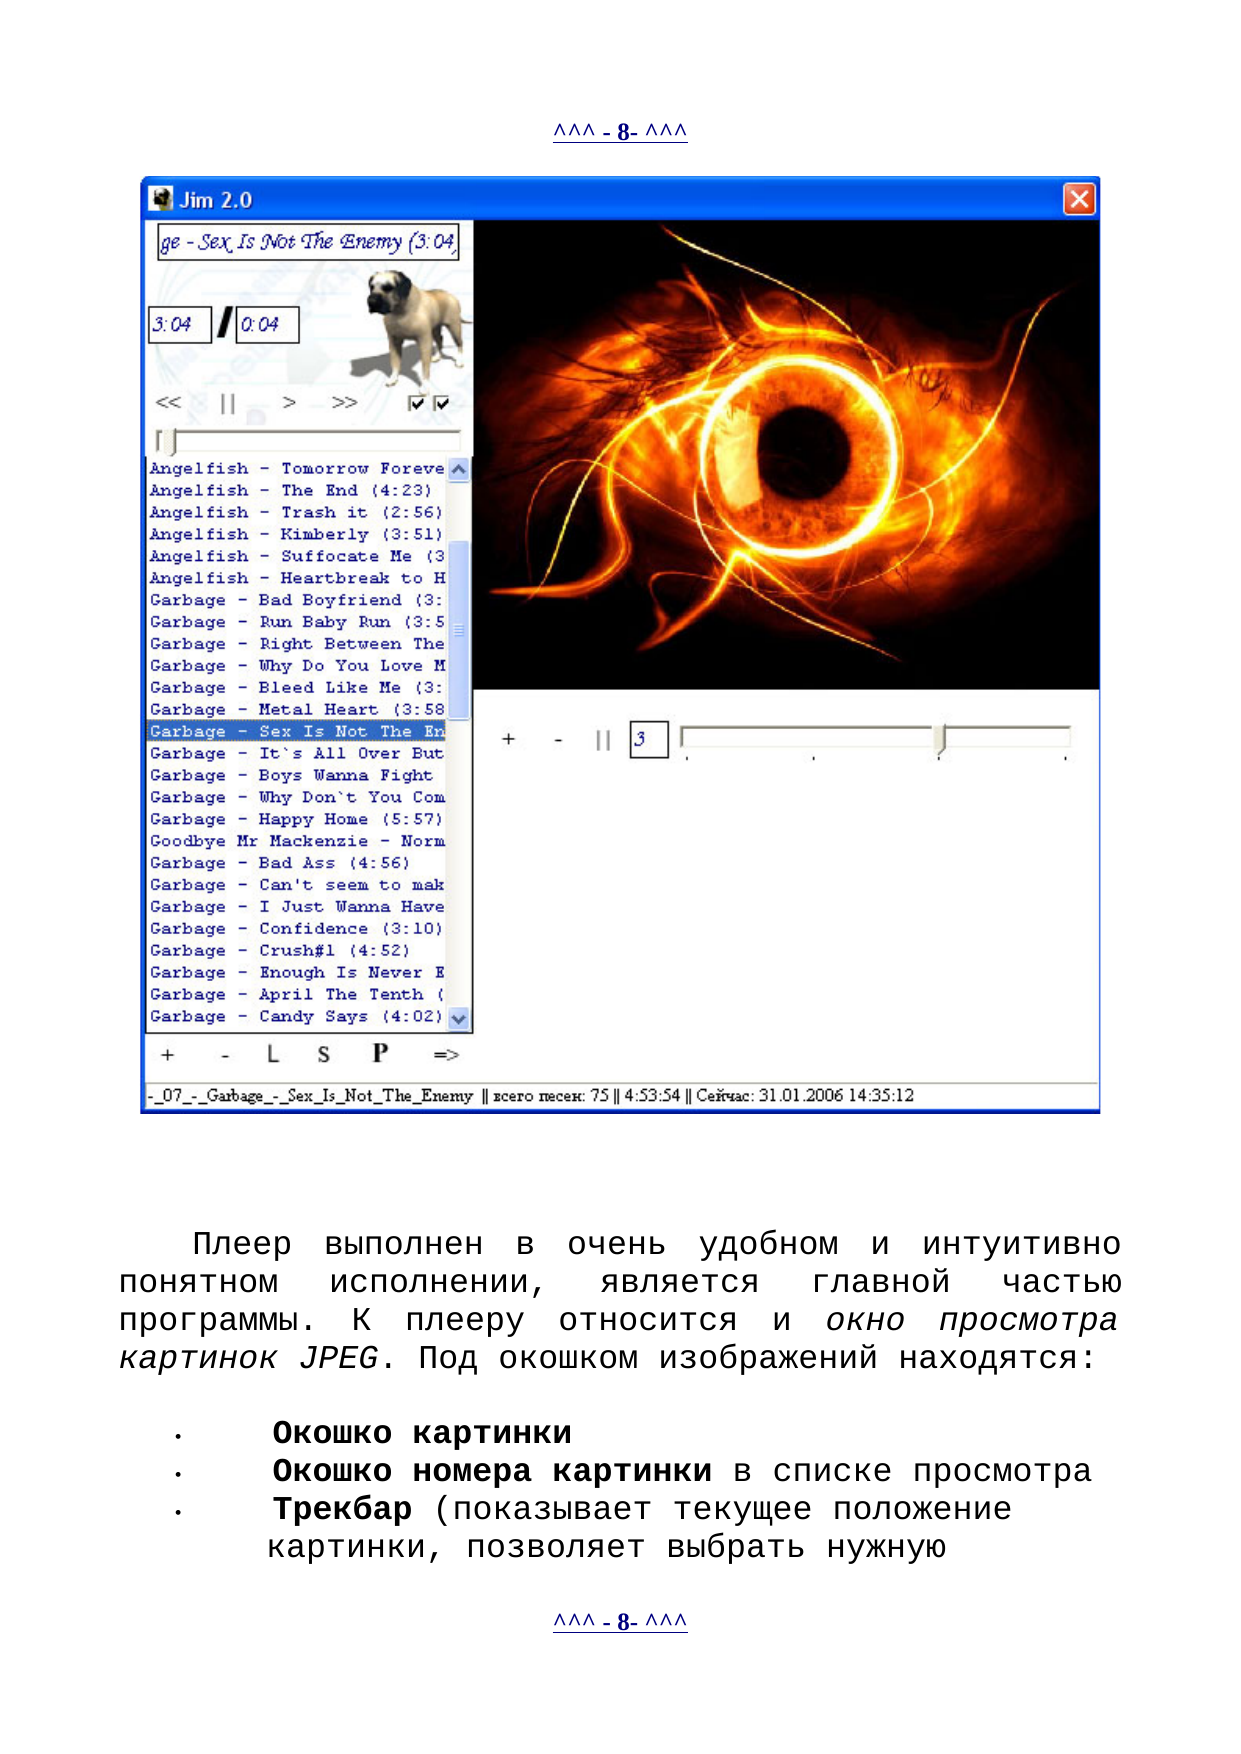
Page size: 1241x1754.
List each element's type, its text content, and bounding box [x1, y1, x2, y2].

list Трекбар (показывает текущее положение картинки, позволяет выбрать нужную [175, 1492, 1122, 1567]
picture [139, 176, 1101, 1114]
list Окошко картинки [175, 1416, 1122, 1454]
list Окошко номера картинки в списке просмотра [175, 1454, 1122, 1492]
text Плеер выполнен в очень удобном и интуитивно понятном исполнении, является главной частью программы. К плееру относится и окно просмотра картинок JPEG. Под окошком изображений находятся: [118, 1227, 1122, 1378]
